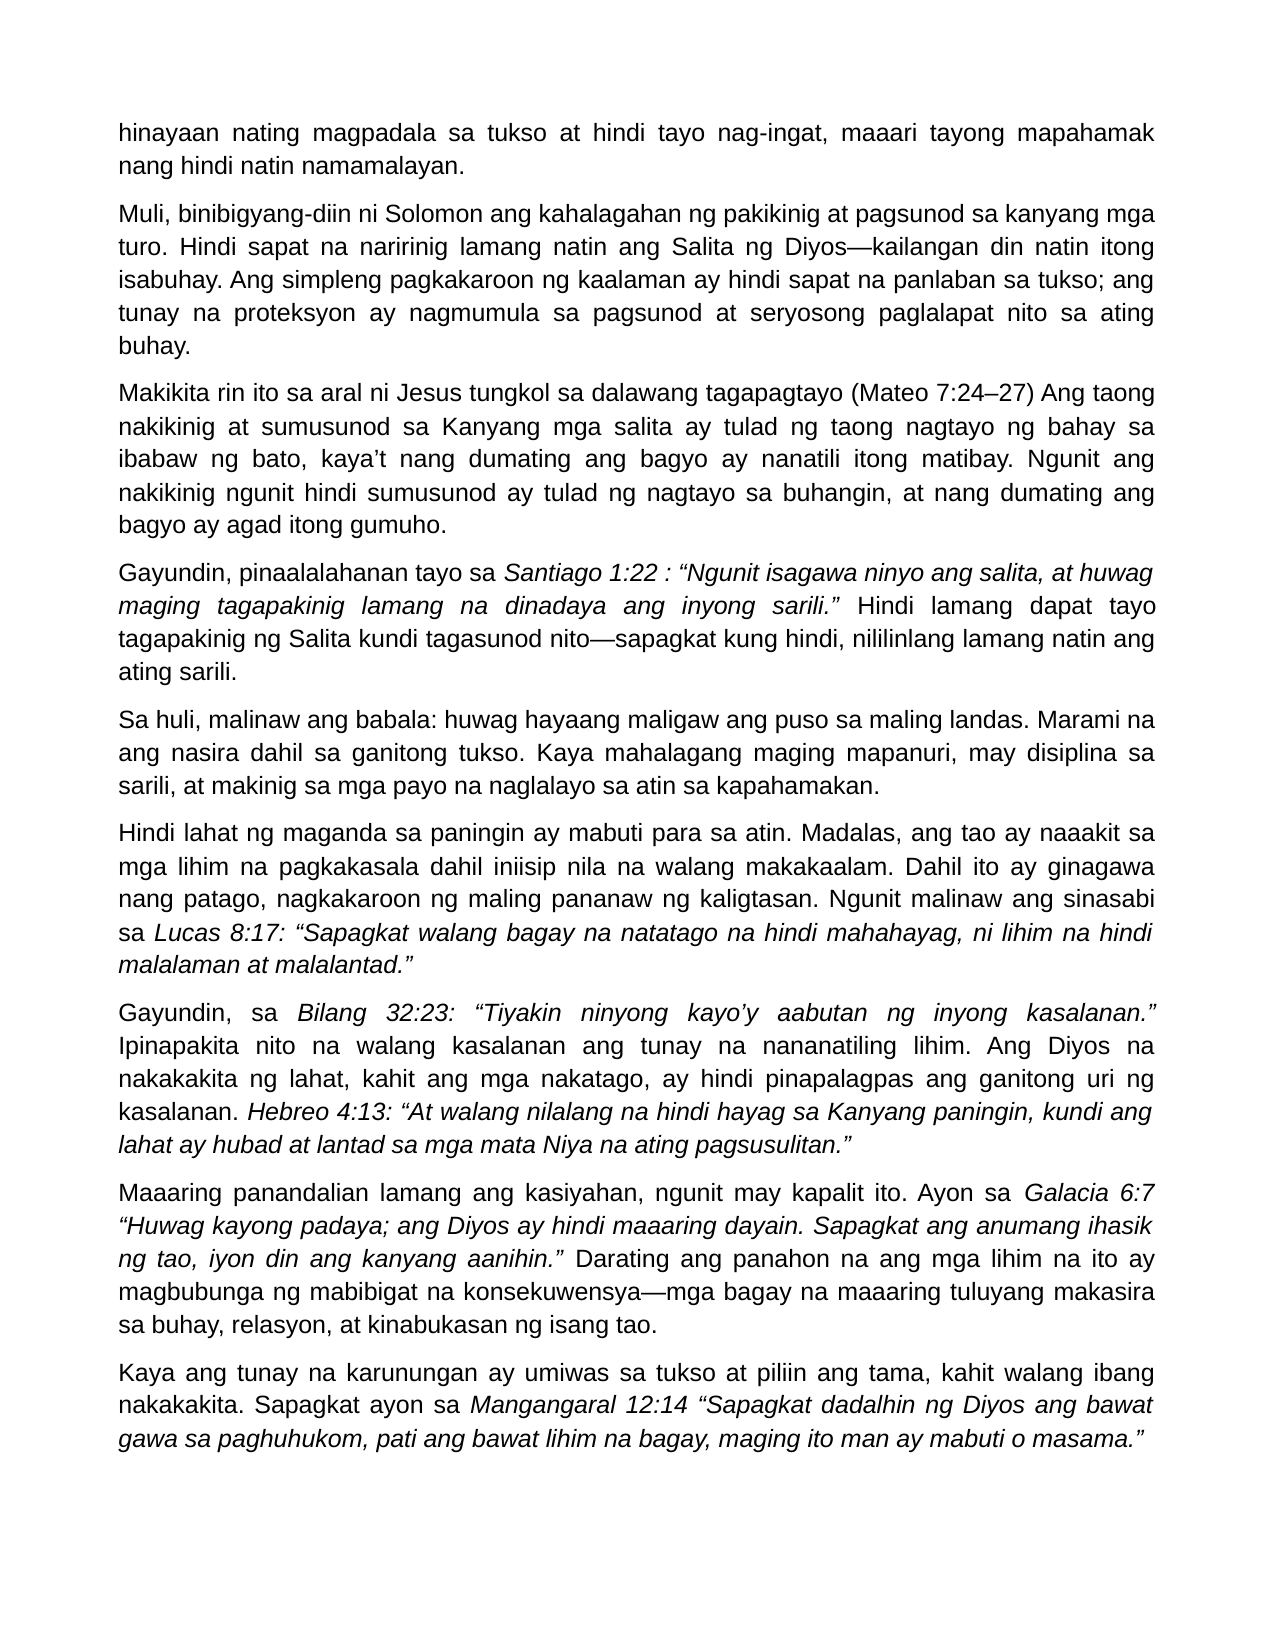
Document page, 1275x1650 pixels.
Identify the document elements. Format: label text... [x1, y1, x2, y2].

text Muli, binibigyang-diin ni Solomon ang kahalagahan ng pakikinig at pagsunod sa kanyang mga turo. Hindi sapat na naririnig lamang natin ang Salita ng Diyos—kailangan din natin itong isabuhay. Ang simpleng pagkakaroon ng kaalaman ay hindi sapat na panlaban sa tukso; ang tunay na proteksyon ay nagmumula sa pagsunod at seryosong paglalapat nito sa ating buhay. [118, 199, 1157, 359]
text Hindi lahat ng maganda sa paningin ay mabuti para sa atin. Madalas, ang tao ay naaakit sa mga lihim na pagkakasala dahil iniisip nila na walang makakaalam. Dahil ito ay ginagawa nang patago, nagkakaroon ng maling pananaw ng kaligtasan. Ngunit malinaw ang sinasabi sa Lucas 8:17: “Sapagkat walang bagay na natatago na hindi mahahayag, ni lihim na hindi malalaman at malalantad.” [118, 818, 1157, 979]
text Gayundin, pinaalalahanan tayo sa Santiago 1:22 : “Ngunit isagawa ninyo ang salita, at huwag maging tagapakinig lamang na dinadaya ang inyong sarili.” Hindi lamang dapat tayo tagapakinig ng Salita kundi tagasunod nito—sapagkat kung hindi, nililinlang lamang natin ang ating sarili. [118, 558, 1157, 686]
text Maaaring panandalian lamang ang kasiyahan, ngunit may kapalit ito. Ayon sa Galacia 6:7 “Huwag kayong padaya; ang Diyos ay hindi maaaring dayain. Sapagkat ang anumang ihasik ng tao, iyon din ang kanyang aanihin.” Darating ang panahon na ang mga lihim na ito ay magbubunga ng mabibigat na konsekuwensya—mga bagay na maaaring tuluyang makasira sa buhay, relasyon, at kinabukasan ng isang tao. [118, 1178, 1157, 1339]
text Gayundin, sa Bilang 32:23: “Tiyakin ninyong kayo’y aabutan ng inyong kasalanan.” Ipinapakita nito na walang kasalanan ang tunay na nananatiling lihim. Ang Diyos na nakakakita ng lahat, kahit ang mga nakatago, ay hindi pinapalagpas ang ganitong uri ng kasalanan. Hebreo 4:13: “At walang nilalang na hindi hayag sa Kanyang paningin, kundi ang lahat ay hubad at lantad sa mga mata Niya na ating pagsusulitan.” [118, 998, 1157, 1159]
text hinayaan nating magpadala sa tukso at hindi tayo nag-ingat, maaari tayong mapahamak nang hindi natin namamalayan. [118, 118, 1157, 180]
text Sa huli, malinaw ang babala: huwag hayaang maligaw ang puso sa maling landas. Marami na ang nasira dahil sa ganitong tukso. Kaya mahalagang maging mapanuri, may disiplina sa sarili, at makinig sa mga payo na naglalayo sa atin sa kapahamakan. [118, 705, 1157, 799]
text Makikita rin ito sa aral ni Jesus tungkol sa dalawang tagapagtayo (Mateo 7:24–27) Ang taong nakikinig at sumusunod sa Kanyang mga salita ay tulad ng taong nagtayo ng bahay sa ibabaw ng bato, kaya’t nang dumating ang bagyo ay nanatili itong matibay. Ngunit ang nakikinig ngunit hindi sumusunod ay tulad ng nagtayo sa buhangin, at nang dumating ang bagyo ay agad itong gumuho. [118, 378, 1157, 539]
text Kaya ang tunay na karunungan ay umiwas sa tukso at piliin ang tama, kahit walang ibang nakakakita. Sapagkat ayon sa Mangangaral 12:14 “Sapagkat dadalhin ng Diyos ang bawat gawa sa paghuhukom, pati ang bawat lihim na bagay, maging ito man ay mabuti o masama.” [118, 1357, 1157, 1452]
